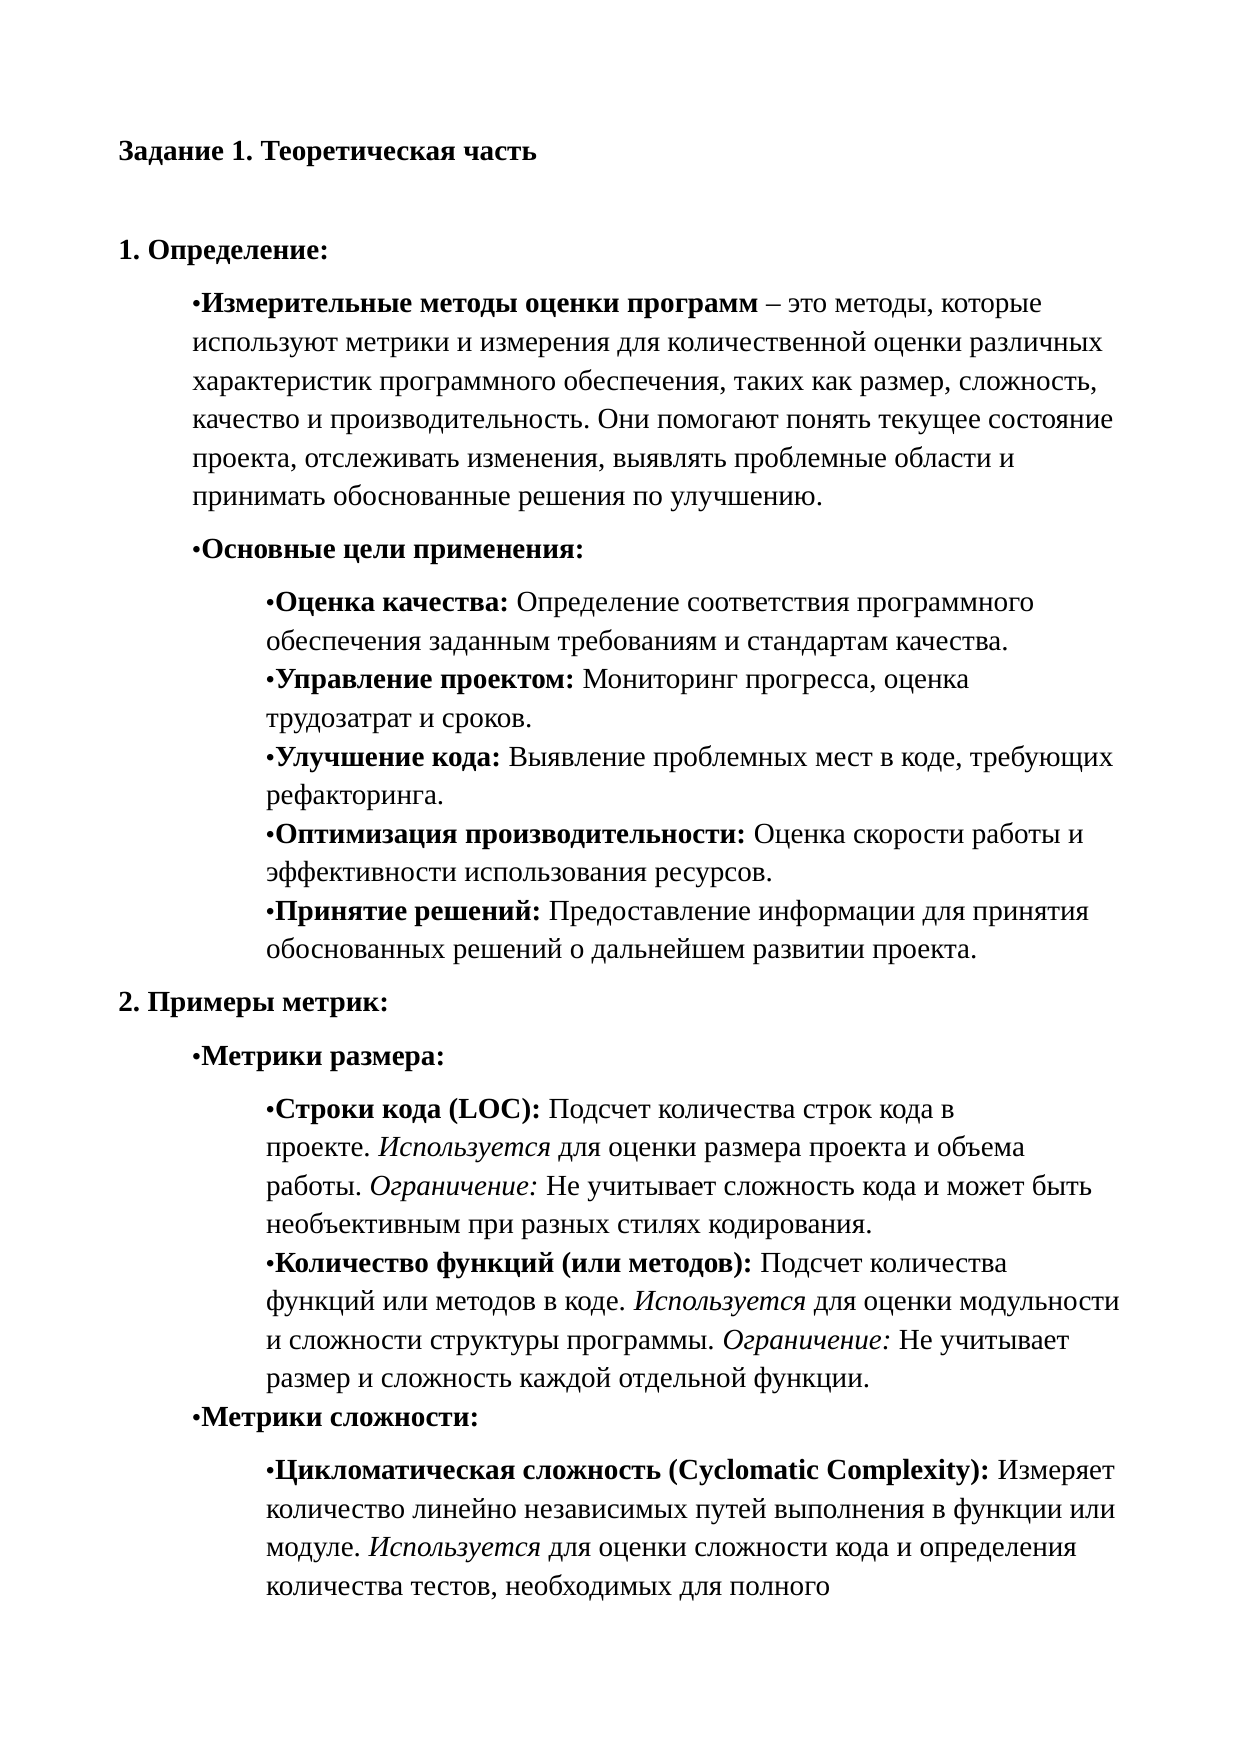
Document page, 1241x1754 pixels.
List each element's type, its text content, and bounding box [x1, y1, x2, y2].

list Оценка качества: Определение соответствия программного обеспечения заданным требованиям и стандартам качества. [118, 584, 1122, 657]
list Оптимизация производительности: Оценка скорости работы и эффективности использования ресурсов. [118, 816, 1122, 888]
list Управление проектом: Мониторинг прогресса, оценка трудозатрат и сроков. [118, 662, 1122, 734]
list Строки кода (LOC): Подсчет количества строк кода в проекте. Используется для оценки размера проекта и объема работы. Ограничение: Не учитывает сложность кода и может быть необъективным при разных стилях кодирования. [118, 1091, 1122, 1240]
list Принятие решений: Предоставление информации для принятия обоснованных решений о дальнейшем развитии проекта. [118, 893, 1122, 965]
list Измерительные методы оценки программ – это методы, которые используют метрики и измерения для количественной оценки различных характеристик программного обеспечения, таких как размер, сложность, качество и производительность. Они помогают понять текущее состояние проекта, отслеживать изменения, выявлять проблемные области и принимать обоснованные решения по улучшению. [118, 286, 1122, 512]
text 2. Примеры метрик: [118, 984, 1122, 1018]
subtitle Задание 1. Теоретическая часть [118, 133, 1122, 166]
list Цикломатическая сложность (Cyclomatic Complexity): Измеряет количество линейно независимых путей выполнения в функции или модуле. Используется для оценки сложности кода и определения количества тестов, необходимых для полного [118, 1452, 1122, 1601]
list Улучшение кода: Выявление проблемных мест в коде, требующих рефакторинга. [118, 739, 1122, 811]
list Метрики сложности: [118, 1399, 1122, 1433]
list Количество функций (или методов): Подсчет количества функций или методов в коде. Используется для оценки модульности и сложности структуры программы. Ограничение: Не учитывает размер и сложность каждой отдельной функции. [118, 1245, 1122, 1394]
text 1. Определение: [118, 232, 1122, 266]
list Метрики размера: [118, 1038, 1122, 1071]
list Основные цели применения: [118, 531, 1122, 565]
